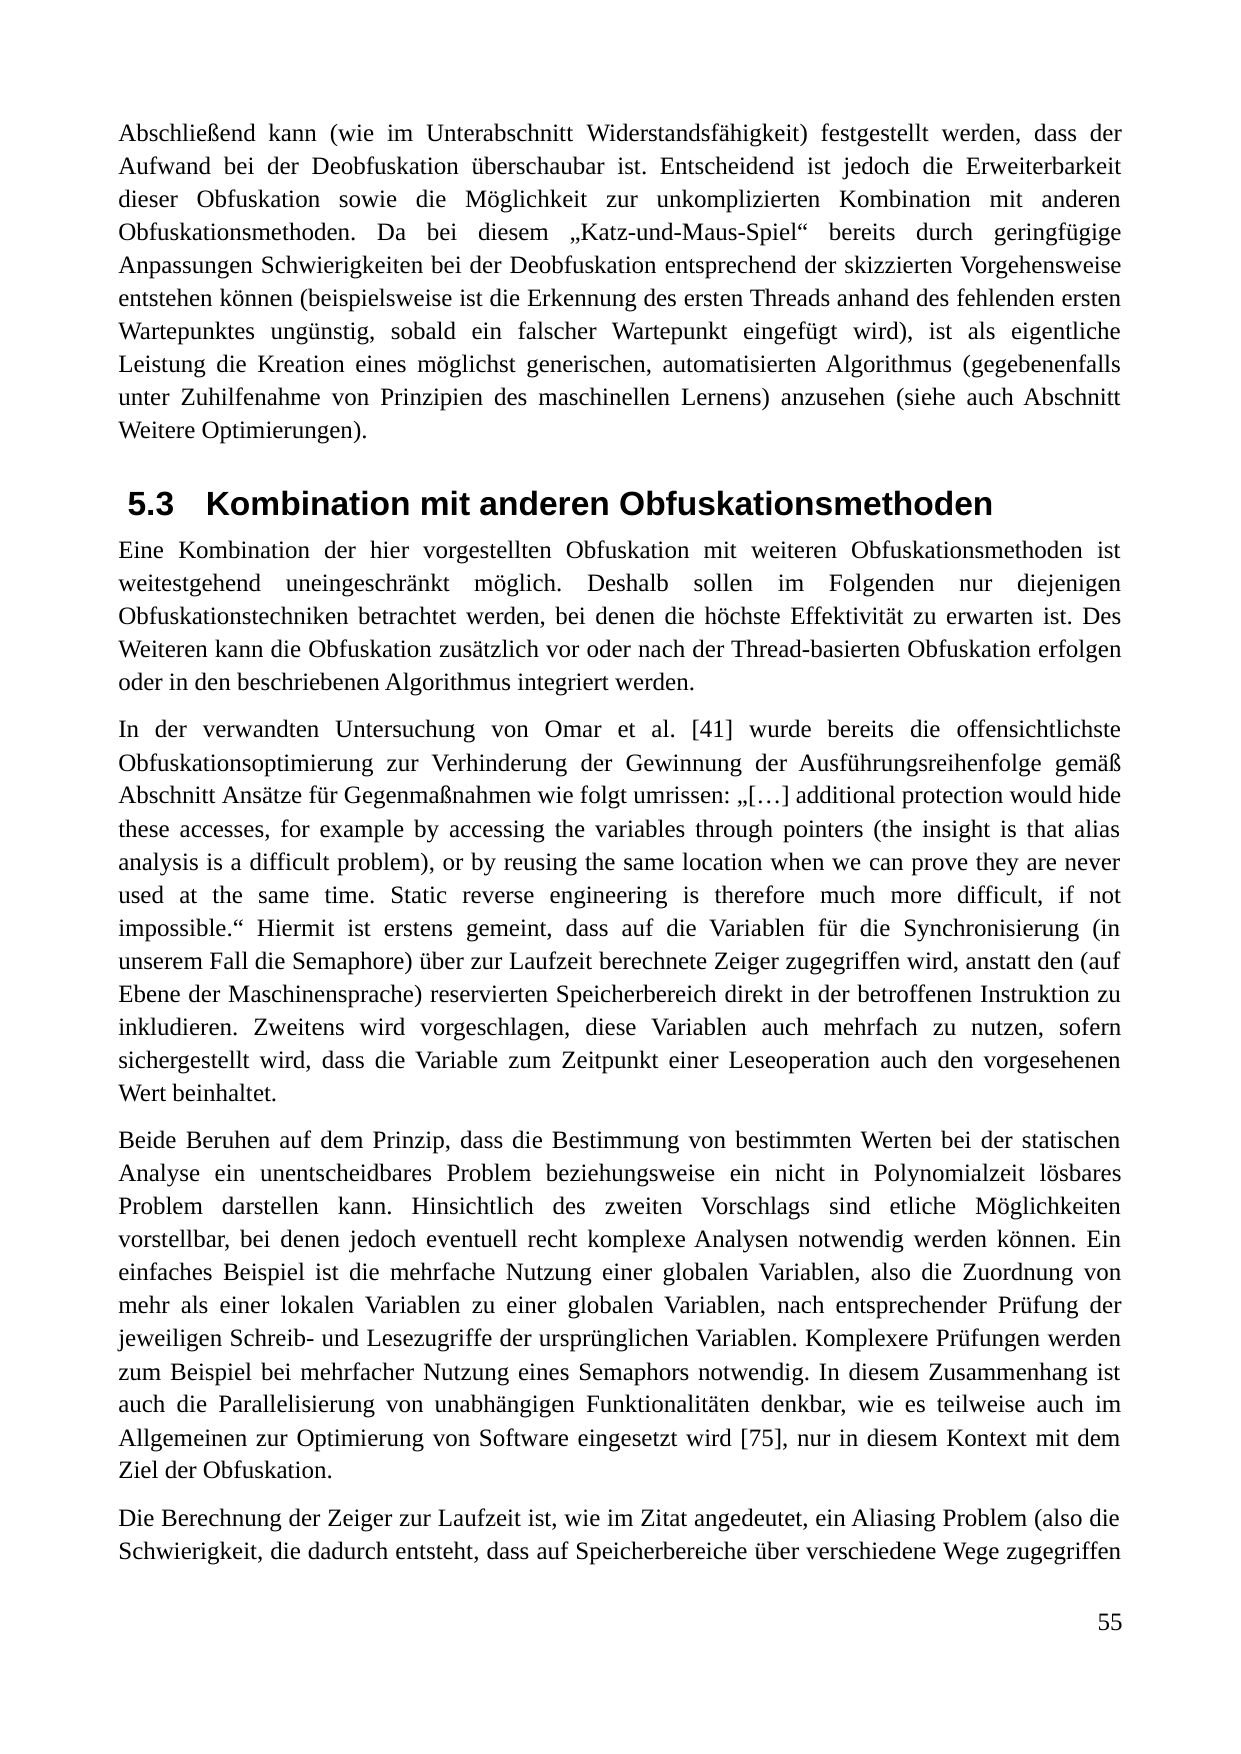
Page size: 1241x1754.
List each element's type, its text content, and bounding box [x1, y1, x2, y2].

text Die Berechnung der Zeiger zur Laufzeit ist, wie im Zitat angedeutet, ein Aliasing Problem (also die Schwierigkeit, die dadurch entsteht, dass auf Speicherbereiche über verschiedene Wege zugegriffen [118, 1503, 1122, 1565]
text Abschließend kann (wie im Unterabschnitt Widerstandsfähigkeit) festgestellt werden, dass der Aufwand bei der Deobfuskation überschaubar ist. Entscheidend ist jedoch die Erweiterbarkeit dieser Obfuskation sowie die Möglichkeit zur unkomplizierten Kombination mit anderen Obfuskationsmethoden. Da bei diesem „Katz-und-Maus-Spiel“ bereits durch geringfügige Anpassungen Schwierigkeiten bei der Deobfuskation entsprechend der skizzierten Vorgehensweise entstehen können (beispielsweise ist die Erkennung des ersten Threads anhand des fehlenden ersten Wartepunktes ungünstig, sobald ein falscher Wartepunkt eingefügt wird), ist als eigentliche Leistung die Kreation eines möglichst generischen, automatisierten Algorithmus (gegebenenfalls unter Zuhilfenahme von Prinzipien des maschinellen Lernens) anzusehen (siehe auch Abschnitt Weitere Optimierungen). [118, 118, 1122, 444]
subtitle Kombination mit anderen Obfuskationsmethoden [118, 484, 1122, 522]
text Eine Kombination der hier vorgestellten Obfuskation mit weiteren Obfuskationsmethoden ist weitestgehend uneingeschränkt möglich. Deshalb sollen im Folgenden nur diejenigen Obfuskationstechniken betrachtet werden, bei denen die höchste Effektivität zu erwarten ist. Des Weiteren kann die Obfuskation zusätzlich vor oder nach der Thread-basierten Obfuskation erfolgen oder in den beschriebenen Algorithmus integriert werden. [118, 535, 1122, 696]
text Beide Beruhen auf dem Prinzip, dass die Bestimmung von bestimmten Werten bei der statischen Analyse ein unentscheidbares Problem beziehungsweise ein nicht in Polynomialzeit lösbares Problem darstellen kann. Hinsichtlich des zweiten Vorschlags sind etliche Möglichkeiten vorstellbar, bei denen jedoch eventuell recht komplexe Analysen notwendig werden können. Ein einfaches Beispiel ist die mehrfache Nutzung einer globalen Variablen, also die Zuordnung von mehr als einer lokalen Variablen zu einer globalen Variablen, nach entsprechender Prüfung der jeweiligen Schreib- und Lesezugriffe der ursprünglichen Variablen. Komplexere Prüfungen werden zum Beispiel bei mehrfacher Nutzung eines Semaphors notwendig. In diesem Zusammenhang ist auch die Parallelisierung von unabhängigen Funktionalitäten denkbar, wie es teilweise auch im Allgemeinen zur Optimierung von Software eingesetzt wird [75], nur in diesem Kontext mit dem Ziel der Obfuskation. [118, 1125, 1122, 1484]
text In der verwandten Untersuchung von Omar et al. [41] wurde bereits die offensichtlichste Obfuskationsoptimierung zur Verhinderung der Gewinnung der Ausführungsreihenfolge gemäß Abschnitt Ansätze für Gegenmaßnahmen wie folgt umrissen: „[…] additional protection would hide these accesses, for example by accessing the variables through pointers (the insight is that alias analysis is a difficult problem), or by reusing the same location when we can prove they are never used at the same time. Static reverse engineering is therefore much more difficult, if not impossible.“ Hiermit ist erstens gemeint, dass auf die Variablen für die Synchronisierung (in unserem Fall die Semaphore) über zur Laufzeit berechnete Zeiger zugegriffen wird, anstatt den (auf Ebene der Maschinensprache) reservierten Speicherbereich direkt in der betroffenen Instruktion zu inkludieren. Zweitens wird vorgeschlagen, diese Variablen auch mehrfach zu nutzen, sofern sichergestellt wird, dass die Variable zum Zeitpunkt einer Leseoperation auch den vorgesehenen Wert beinhaltet. [118, 714, 1122, 1107]
